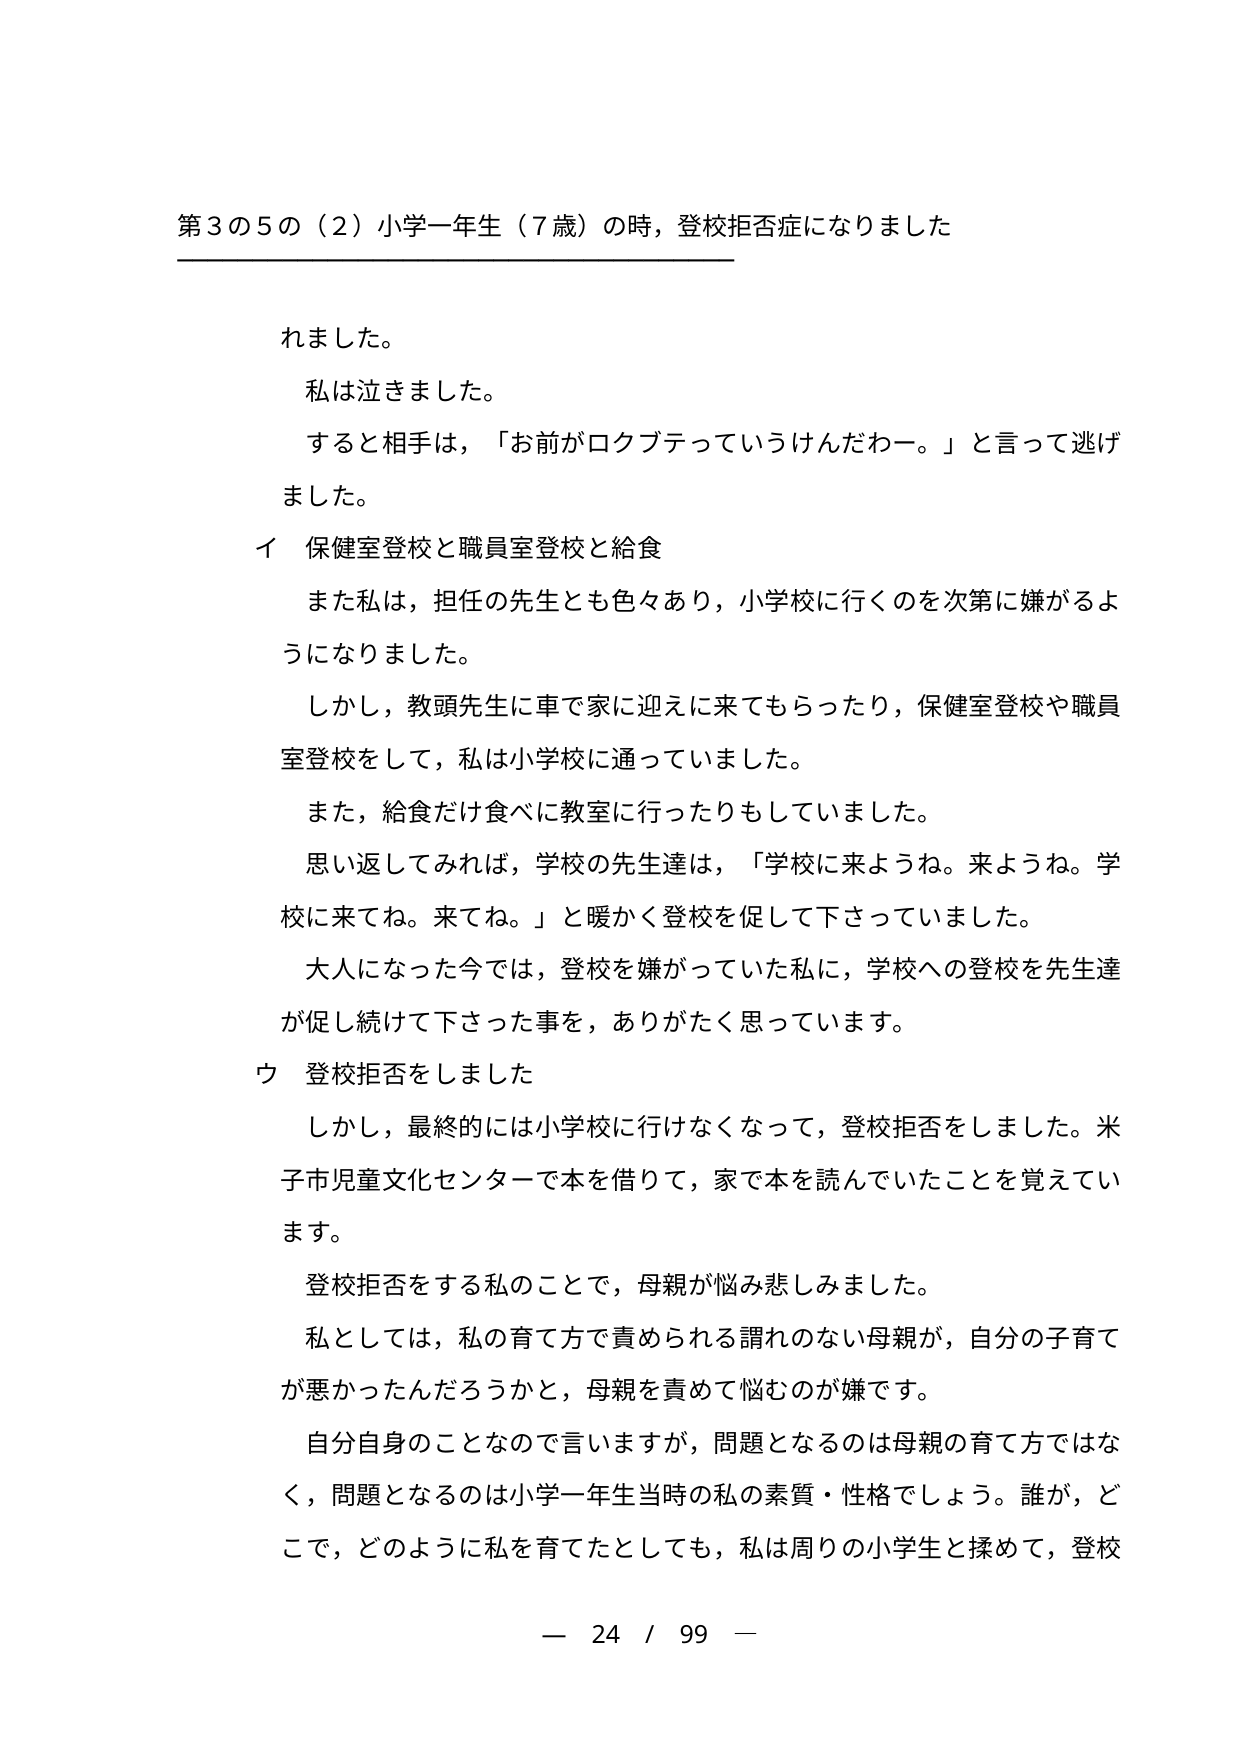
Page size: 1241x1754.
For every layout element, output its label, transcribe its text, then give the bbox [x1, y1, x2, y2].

subtitle 保健室登校と職員室登校と給食 [243, 521, 1122, 573]
text しかし，教頭先生に車で家に迎えに来てもらったり，保健室登校や職員室登校をして，私は小学校に通っていました。 [265, 679, 1122, 784]
text 私としては，私の育て方で責められる謂れのない母親が，自分の子育てが悪かったんだろうかと，母親を責めて悩むのが嫌です。 [265, 1310, 1122, 1415]
text 登校拒否をする私のことで，母親が悩み悲しみました。 [265, 1257, 1122, 1310]
text 自分自身のことなので言いますが，問題となるのは母親の育て方ではなく，問題となるのは小学一年生当時の私の素質・性格でしょう。誰が，どこで，どのように私を育てたとしても，私は周りの小学生と揉めて，登校 [265, 1415, 1122, 1573]
text しかし，最終的には小学校に行けなくなって，登校拒否をしました。米子市児童文化センターで本を借りて，家で本を読んでいたことを覚えています。 [265, 1099, 1122, 1257]
text 大人になった今では，登校を嫌がっていた私に，学校への登校を先生達が促し続けて下さった事を，ありがたく思っています。 [265, 942, 1122, 1047]
text 一番強烈な思い出は，下校中の「手袋を反対から１０回言ってみ」です。「テブクロ」を反対から読むと「ロクブテ」です。そして「ロクブテ」を１０回言ったからと言う理由で，４年生くらいの三人にバンバン叩かれました。 [265, 310, 1122, 363]
text 思い返してみれば，学校の先生達は，「学校に来ようね。来ようね。学校に来てね。来てね。」と暖かく登校を促して下さっていました。 [265, 836, 1122, 942]
text また，給食だけ食べに教室に行ったりもしていました。 [265, 784, 1122, 836]
text 私は泣きました。 [265, 363, 1122, 416]
subtitle 登校拒否をしました [243, 1047, 1122, 1099]
text すると相手は，「お前がロクブテっていうけんだわー。」と言って逃げました。 [265, 416, 1122, 521]
text また私は，担任の先生とも色々あり，小学校に行くのを次第に嫌がるようになりました。 [265, 573, 1122, 679]
